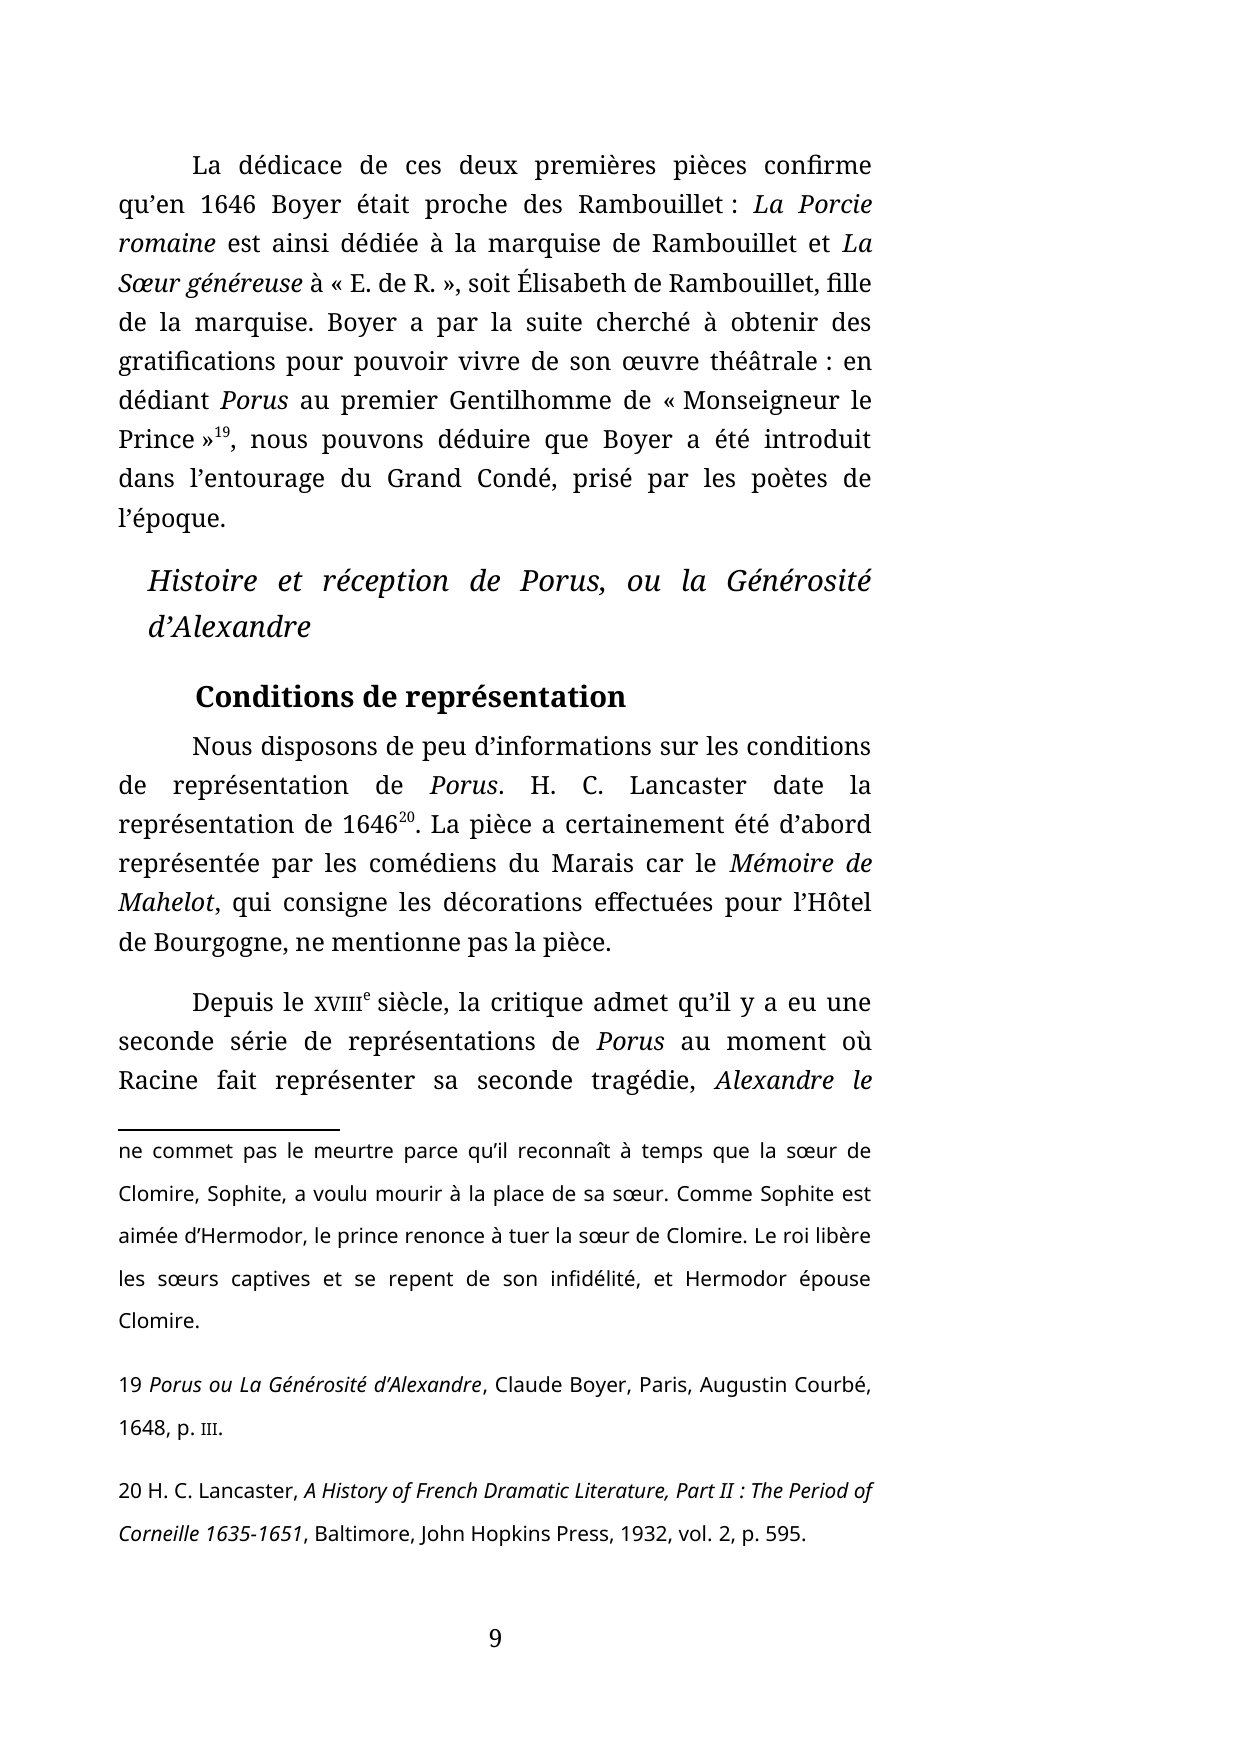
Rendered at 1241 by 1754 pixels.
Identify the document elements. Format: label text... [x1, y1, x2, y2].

text Nous disposons de peu d’informations sur les conditions de représentation de Porus. H. C. Lancaster date la représentation de 1646. La pièce a certainement été d’abord représentée par les comédiens du Marais car le Mémoire de Mahelot, qui consigne les décorations effectuées pour l’Hôtel de Bourgogne, ne mentionne pas la pièce. [118, 728, 872, 958]
subtitle Histoire et réception de Porus, ou la Générosité d’Alexandre [148, 560, 872, 646]
subtitle Conditions de représentation [195, 676, 872, 716]
text ne commet pas le meurtre parce qu’il reconnaît à temps que la sœur de Clomire, Sophite, a voulu mourir à la place de sa sœur. Comme Sophite est aimée d’Hermodor, le prince renonce à tuer la sœur de Clomire. Le roi libère les sœurs captives et se repent de son infidélité, et Hermodor épouse Clomire. [118, 1136, 872, 1335]
text Depuis le xviiie siècle, la critique admet qu’il y a eu une seconde série de représentations de Porus au moment où Racine fait représenter sa seconde tragédie, Alexandre le [118, 984, 872, 1097]
text Porus ou La Générosité d’Alexandre, Claude Boyer, Paris, Augustin Courbé, 1648, p. iii. [118, 1370, 872, 1441]
text La dédicace de ces deux premières pièces confirme qu’en 1646 Boyer était proche des Rambouillet : La Porcie romaine est ainsi dédiée à la marquise de Rambouillet et La Sœur généreuse à « E. de R. », soit Élisabeth de Rambouillet, fille de la marquise. Boyer a par la suite cherché à obtenir des gratifications pour pouvoir vivre de son œuvre théâtrale : en dédiant Porus au premier Gentilhomme de « Monseigneur le Prince », nous pouvons déduire que Boyer a été introduit dans l’entourage du Grand Condé, prisé par les poètes de l’époque. [118, 148, 872, 534]
text H. C. Lancaster, A History of French Dramatic Literature, Part II : The Period of Corneille 1635-1651, Baltimore, John Hopkins Press, 1932, vol. 2, p. 595. [118, 1476, 872, 1547]
